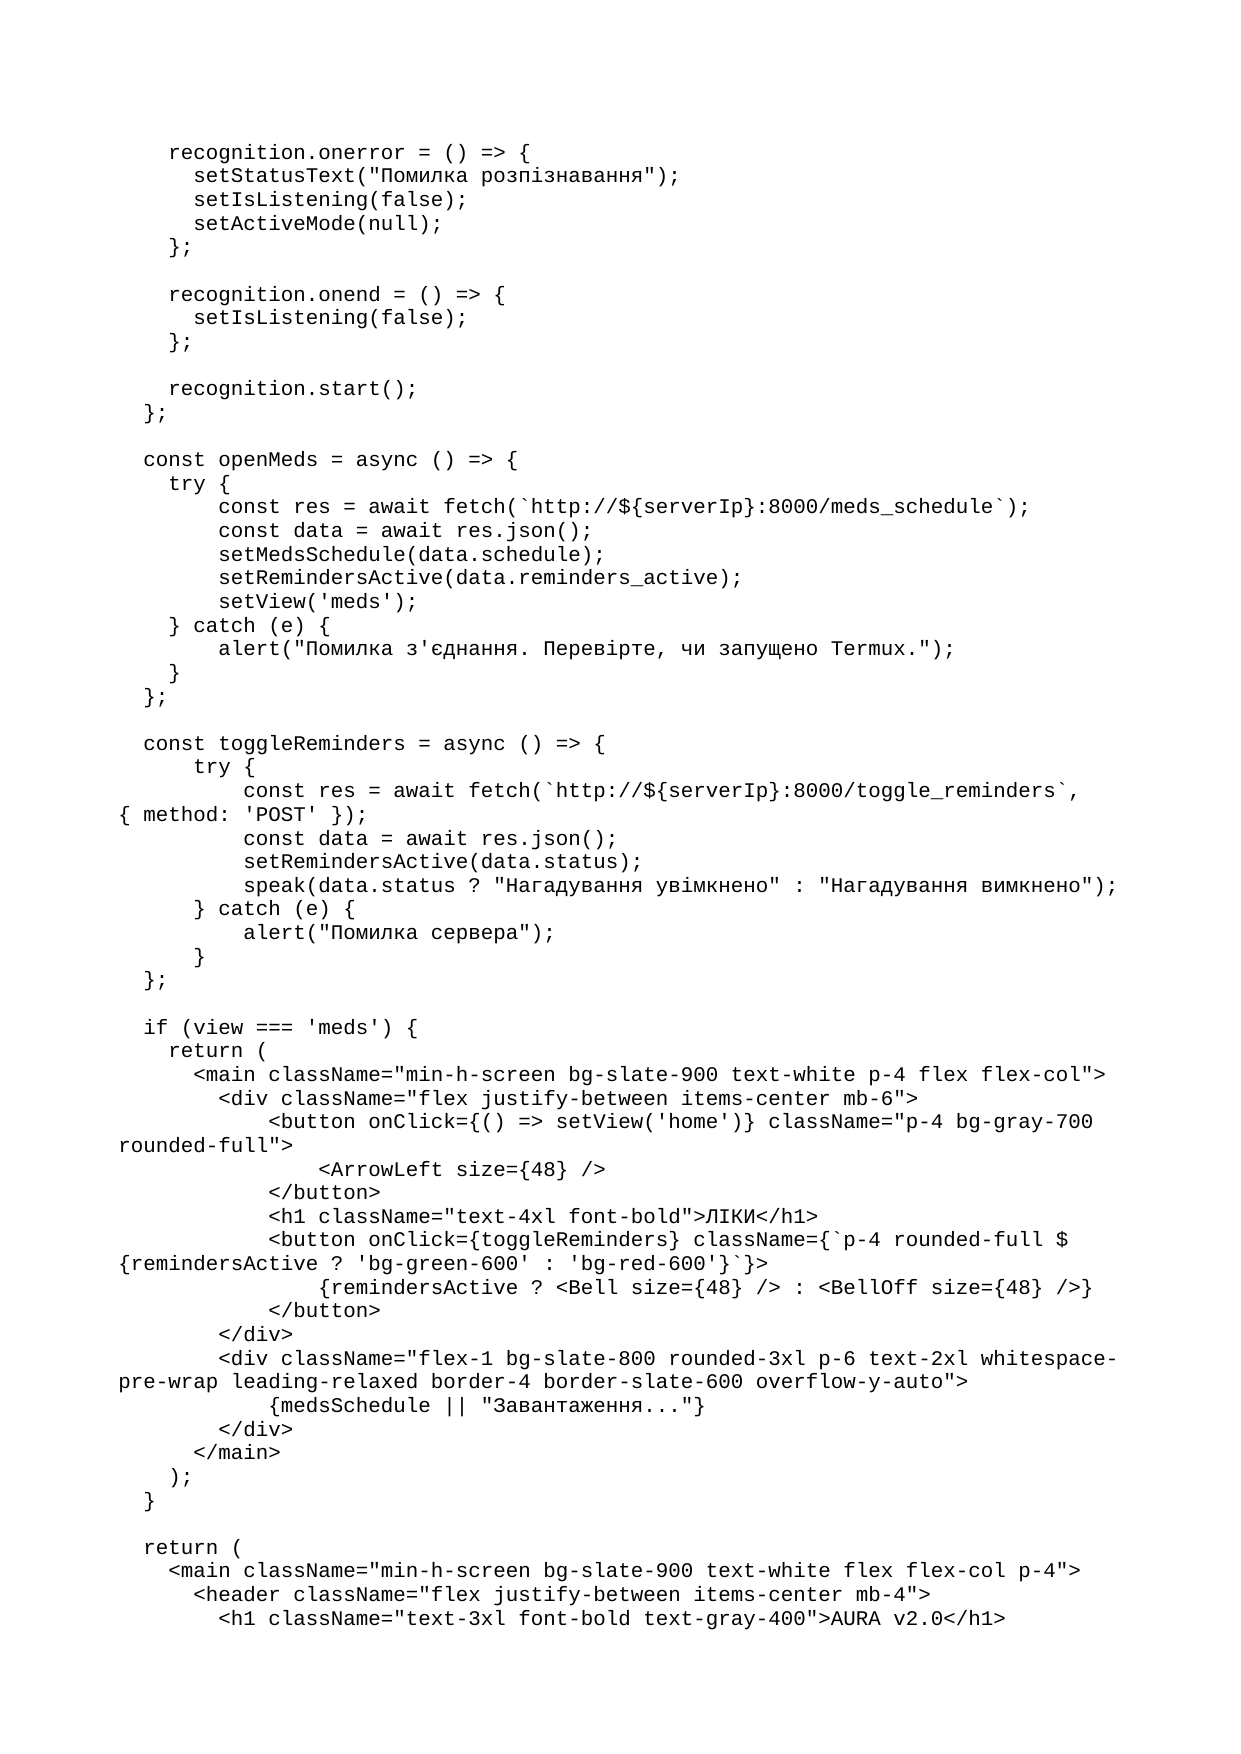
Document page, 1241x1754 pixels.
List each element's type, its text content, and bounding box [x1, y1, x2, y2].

text recognition.start(); [118, 378, 1122, 402]
text }; [118, 402, 1122, 426]
text setActiveMode(null); [118, 213, 1122, 236]
text const res = await fetch(`http://${serverIp}:8000/toggle_reminders`, { method: 'POST' }); [118, 780, 1122, 827]
text } catch (e) { [118, 898, 1122, 922]
text recognition.onerror = () => { [118, 142, 1122, 165]
text return ( [118, 1537, 1122, 1561]
text </main> [118, 1442, 1122, 1466]
text <h1 className="text-3xl font-bold text-gray-400">AURA v2.0</h1> [118, 1608, 1122, 1631]
text }; [118, 236, 1122, 260]
text speak(data.status ? "Нагадування увімкнено" : "Нагадування вимкнено"); [118, 875, 1122, 898]
text <h1 className="text-4xl font-bold">ЛІКИ</h1> [118, 1206, 1122, 1229]
text const openMeds = async () => { [118, 449, 1122, 473]
text } catch (e) { [118, 615, 1122, 638]
text <ArrowLeft size={48} /> [118, 1158, 1122, 1182]
text setRemindersActive(data.reminders_active); [118, 567, 1122, 591]
text } [118, 1489, 1122, 1513]
text <main className="min-h-screen bg-slate-900 text-white p-4 flex flex-col"> [118, 1064, 1122, 1088]
text }; [118, 969, 1122, 993]
text alert("Помилка сервера"); [118, 922, 1122, 946]
text setIsListening(false); [118, 307, 1122, 331]
text setIsListening(false); [118, 189, 1122, 213]
text setMedsSchedule(data.schedule); [118, 544, 1122, 567]
text {medsSchedule || "Завантаження..."} [118, 1395, 1122, 1419]
text } [118, 946, 1122, 969]
text setRemindersActive(data.status); [118, 851, 1122, 875]
text const data = await res.json(); [118, 520, 1122, 544]
text </div> [118, 1324, 1122, 1348]
text </button> [118, 1300, 1122, 1324]
text ); [118, 1466, 1122, 1489]
text }; [118, 686, 1122, 709]
text <div className="flex justify-between items-center mb-6"> [118, 1088, 1122, 1111]
text {remindersActive ? <Bell size={48} /> : <BellOff size={48} />} [118, 1277, 1122, 1300]
text setStatusText("Помилка розпізнавання"); [118, 165, 1122, 189]
text if (view === 'meds') { [118, 1017, 1122, 1040]
text <button onClick={toggleReminders} className={`p-4 rounded-full ${remindersActive ? 'bg-green-600' : 'bg-red-600'}`}> [118, 1229, 1122, 1277]
text <main className="min-h-screen bg-slate-900 text-white flex flex-col p-4"> [118, 1561, 1122, 1584]
text return ( [118, 1040, 1122, 1064]
text } [118, 662, 1122, 686]
text setView('meds'); [118, 591, 1122, 615]
text alert("Помилка з'єднання. Перевірте, чи запущено Termux."); [118, 638, 1122, 662]
text const res = await fetch(`http://${serverIp}:8000/meds_schedule`); [118, 496, 1122, 520]
text </div> [118, 1419, 1122, 1442]
text </button> [118, 1182, 1122, 1206]
text const data = await res.json(); [118, 827, 1122, 851]
text <div className="flex-1 bg-slate-800 rounded-3xl p-6 text-2xl whitespace-pre-wrap leading-relaxed border-4 border-slate-600 overflow-y-auto"> [118, 1348, 1122, 1395]
text }; [118, 331, 1122, 354]
text recognition.onend = () => { [118, 284, 1122, 307]
text try { [118, 473, 1122, 496]
text <button onClick={() => setView('home')} className="p-4 bg-gray-700 rounded-full"> [118, 1111, 1122, 1158]
text const toggleReminders = async () => { [118, 733, 1122, 757]
text <header className="flex justify-between items-center mb-4"> [118, 1584, 1122, 1608]
text try { [118, 757, 1122, 780]
